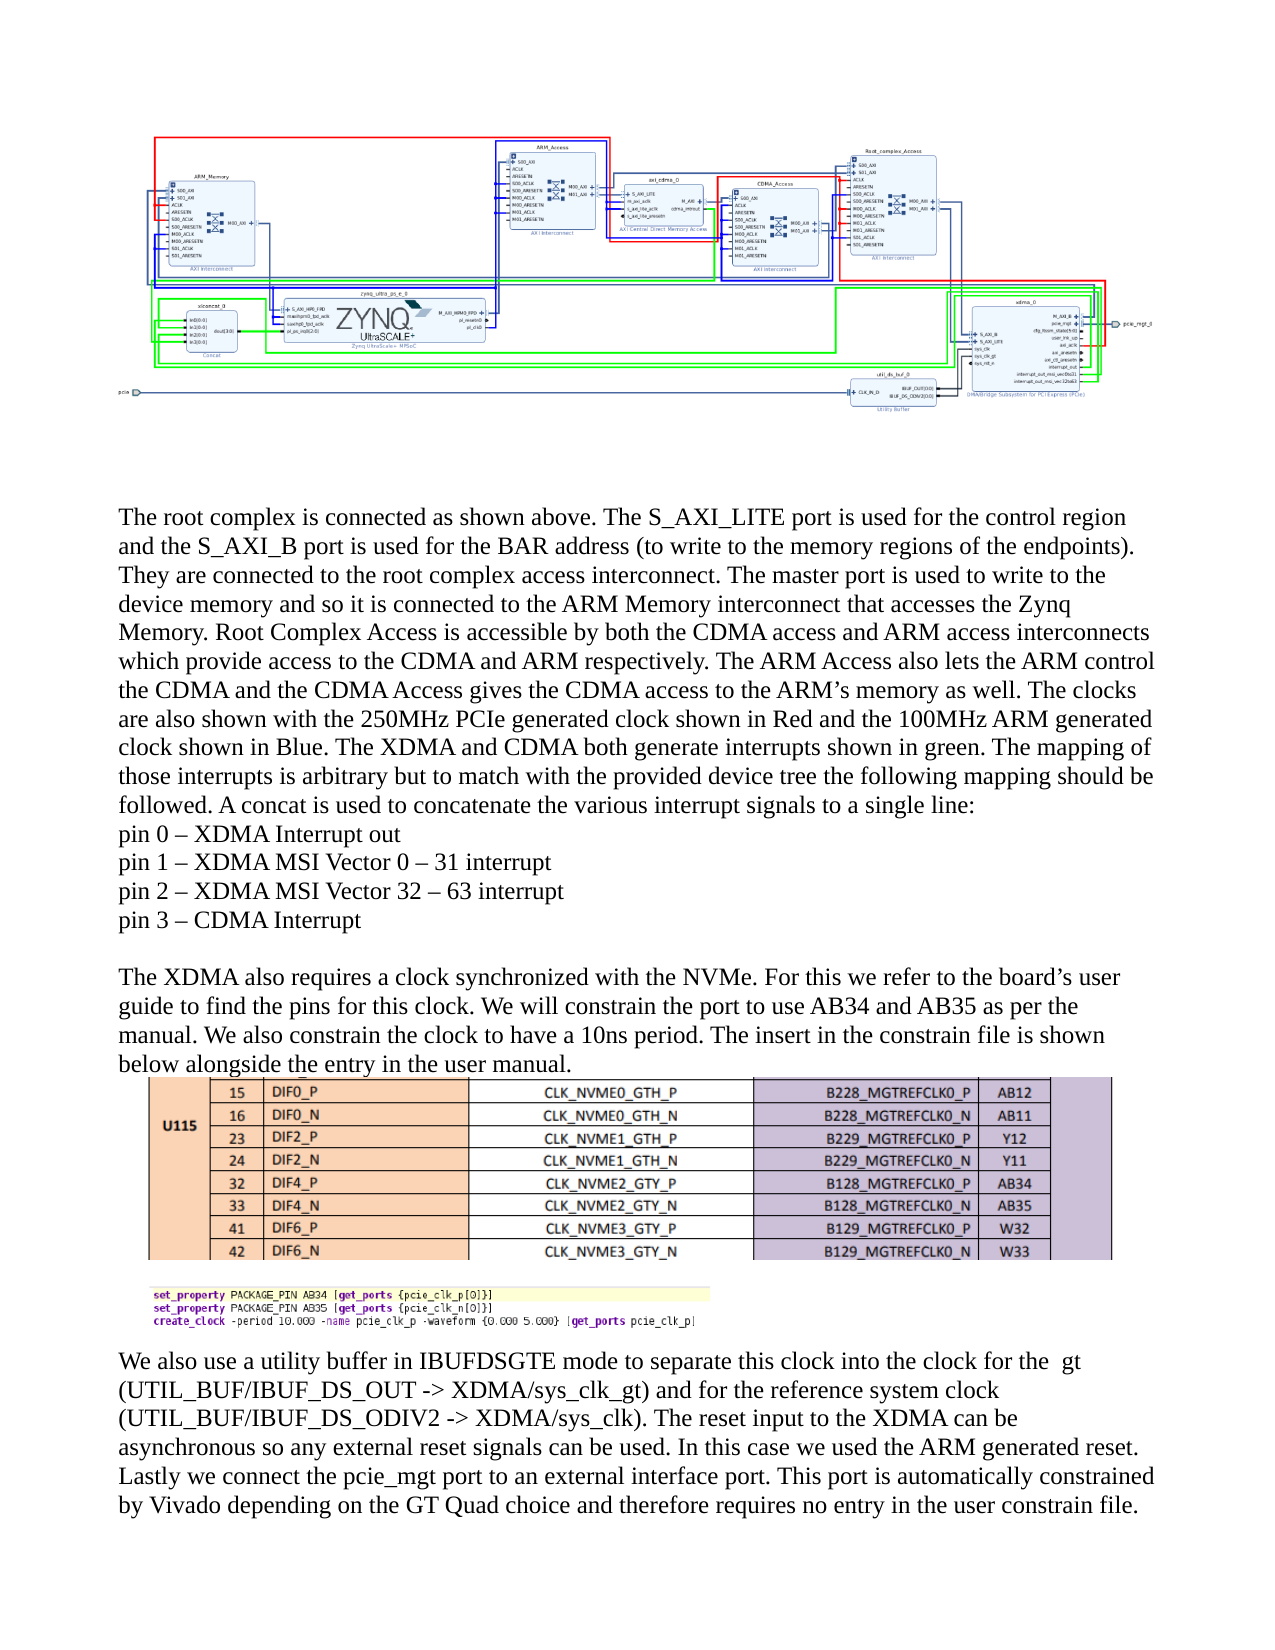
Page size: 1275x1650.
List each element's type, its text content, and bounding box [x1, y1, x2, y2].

text pin 2 – XDMA MSI Vector 32 – 63 interrupt [118, 876, 1157, 905]
picture [149, 1286, 711, 1339]
text We also use a utility buffer in IBUFDSGTE mode to separate this clock into the clock for the gt (UTIL_BUF/IBUF_DS_OUT -> XDMA/sys_clk_gt) and for the reference system clock (UTIL_BUF/IBUF_DS_ODIV2 -> XDMA/sys_clk). The reset input to the XDMA can be asynchronous so any external reset signals can be used. In this case we used the ARM generated reset. [118, 1346, 1157, 1461]
text Lastly we connect the pcie_mgt port to an external interface port. This port is automatically constrained by Vivado depending on the GT Quad choice and therefore requires no entry in the user constrain file. [118, 1461, 1157, 1518]
text The XDMA also requires a clock synchronized with the NVMe. For this we refer to the board’s user guide to find the pins for this clock. We will constrain the port to use AB34 and AB35 as per the manual. We also constrain the clock to have a 10ns period. The insert in the constrain file is shown below alongside the entry in the user manual. [118, 962, 1157, 1077]
text The root complex is connected as shown above. The S_AXI_LITE port is used for the control region and the S_AXI_B port is used for the BAR address (to write to the memory regions of the endpoints). They are connected to the root complex access interconnect. The master port is used to write to the device memory and so it is connected to the ARM Memory interconnect that accesses the Zynq Memory. Root Complex Access is accessible by both the CDMA access and ARM access interconnects which provide access to the CDMA and ARM respectively. The ARM Access also lets the ARM control the CDMA and the CDMA Access gives the CDMA access to the ARM’s memory as well. The clocks are also shown with the 250MHz PCIe generated clock shown in Red and the 100MHz ARM generated clock shown in Blue. The XDMA and CDMA both generate interrupts shown in green. The mapping of those interrupts is arbitrary but to match with the provided device tree the following mapping should be followed. A concat is used to concatenate the various interrupt signals to a single line: [118, 502, 1157, 819]
picture [118, 118, 1157, 417]
text pin 0 – XDMA Interrupt out [118, 819, 1157, 847]
picture [118, 1077, 1157, 1260]
text pin 1 – XDMA MSI Vector 0 – 31 interrupt [118, 847, 1157, 876]
text pin 3 – CDMA Interrupt [118, 905, 1157, 934]
